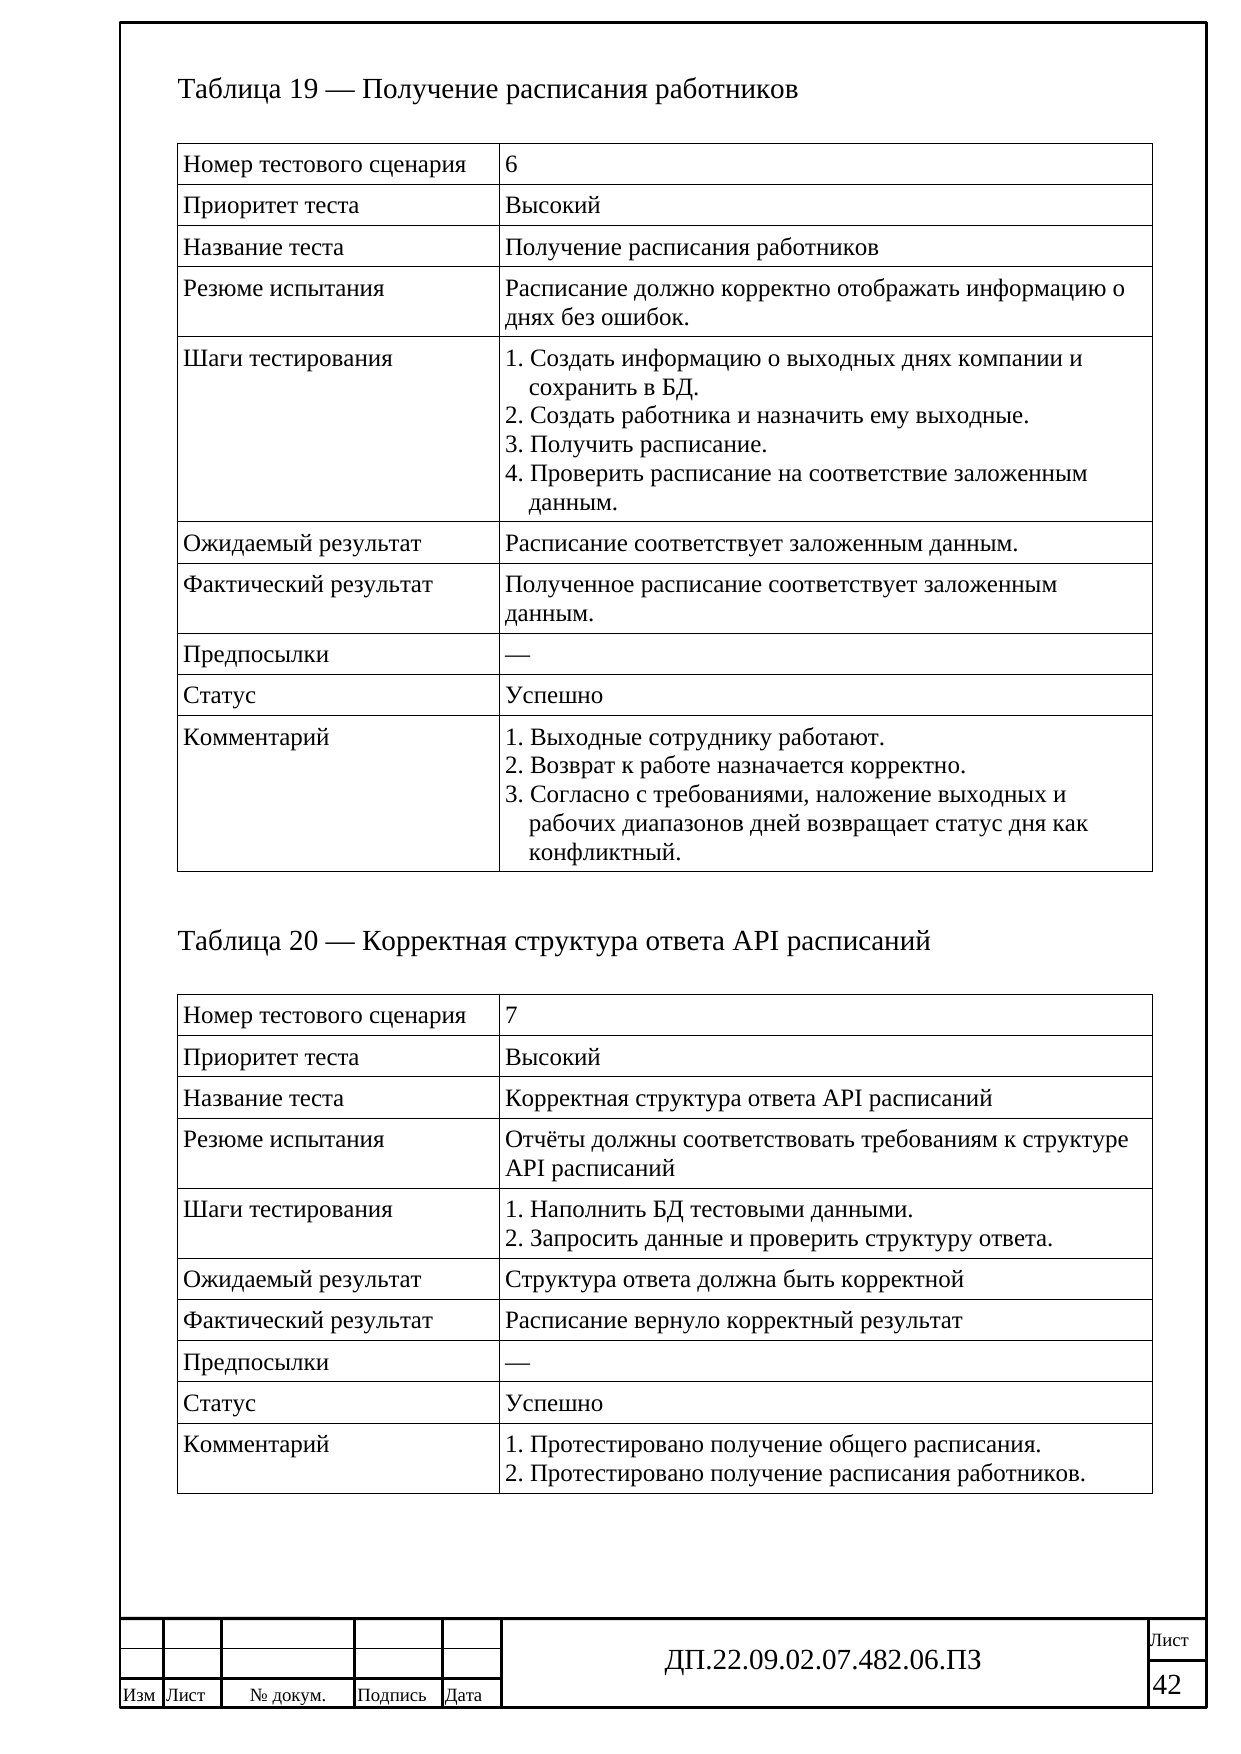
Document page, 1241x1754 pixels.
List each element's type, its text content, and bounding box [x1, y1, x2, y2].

table_cell Выходные сотруднику работают. Возврат к работе назначается корректно. Согласно с требованиями, наложение выходных и рабочих диапазонов дней возвращает статус дня как конфликтный. [500, 716, 1152, 871]
table_cell Название теста [178, 1077, 499, 1117]
table_cell Фактический результат [178, 1300, 499, 1340]
table_cell Протестировано получение общего расписания. Протестировано получение расписания работников. [500, 1424, 1152, 1492]
table_cell Корректная структура ответа API расписаний [500, 1077, 1152, 1117]
text Таблица 20 — Корректная структура ответа API расписаний [177, 923, 1152, 956]
table_header 7 [500, 995, 1152, 1035]
table_cell Приоритет теста [178, 185, 499, 225]
text Таблица 19 — Получение расписания работников [177, 71, 1152, 105]
table_cell Резюме испытания [178, 267, 499, 336]
table_cell Статус [178, 675, 499, 715]
table_cell Расписание вернуло корректный результат [500, 1300, 1152, 1340]
table_cell Название теста [178, 226, 499, 266]
table_cell Ожидаемый результат [178, 1259, 499, 1299]
table_cell Комментарий [178, 716, 499, 871]
table_cell — [500, 1341, 1152, 1381]
table_header Номер тестового сценария [178, 144, 499, 184]
table_cell Предпосылки [178, 1341, 499, 1381]
table_cell Предпосылки [178, 634, 499, 674]
table_cell Фактический результат [178, 564, 499, 632]
table_cell Отчёты должны соответствовать требованиям к структуре API расписаний [500, 1119, 1152, 1187]
table_cell Наполнить БД тестовыми данными. Запросить данные и проверить структуру ответа. [500, 1189, 1152, 1257]
table_cell Ожидаемый результат [178, 522, 499, 562]
table_cell Статус [178, 1382, 499, 1422]
table_cell Полученное расписание соответствует заложенным данным. [500, 564, 1152, 632]
table_cell Высокий [500, 185, 1152, 225]
table_header 6 [500, 144, 1152, 184]
table_cell Приоритет теста [178, 1036, 499, 1076]
table_cell Шаги тестирования [178, 1189, 499, 1257]
table_cell Успешно [500, 675, 1152, 715]
table_cell Расписание должно корректно отображать информацию о днях без ошибок. [500, 267, 1152, 336]
table_cell Получение расписания работников [500, 226, 1152, 266]
table_cell — [500, 634, 1152, 674]
table_cell Структура ответа должна быть корректной [500, 1259, 1152, 1299]
table_cell Расписание соответствует заложенным данным. [500, 522, 1152, 562]
table_cell Резюме испытания [178, 1119, 499, 1187]
table_cell Комментарий [178, 1424, 499, 1492]
table_cell Создать информацию о выходных днях компании и сохранить в БД. Создать работника и назначить ему выходные. Получить расписание. Проверить расписание на соответствие заложенным данным. [500, 337, 1152, 521]
table_header Номер тестового сценария [178, 995, 499, 1035]
table_cell Шаги тестирования [178, 337, 499, 521]
table_cell Высокий [500, 1036, 1152, 1076]
table_cell Успешно [500, 1382, 1152, 1422]
